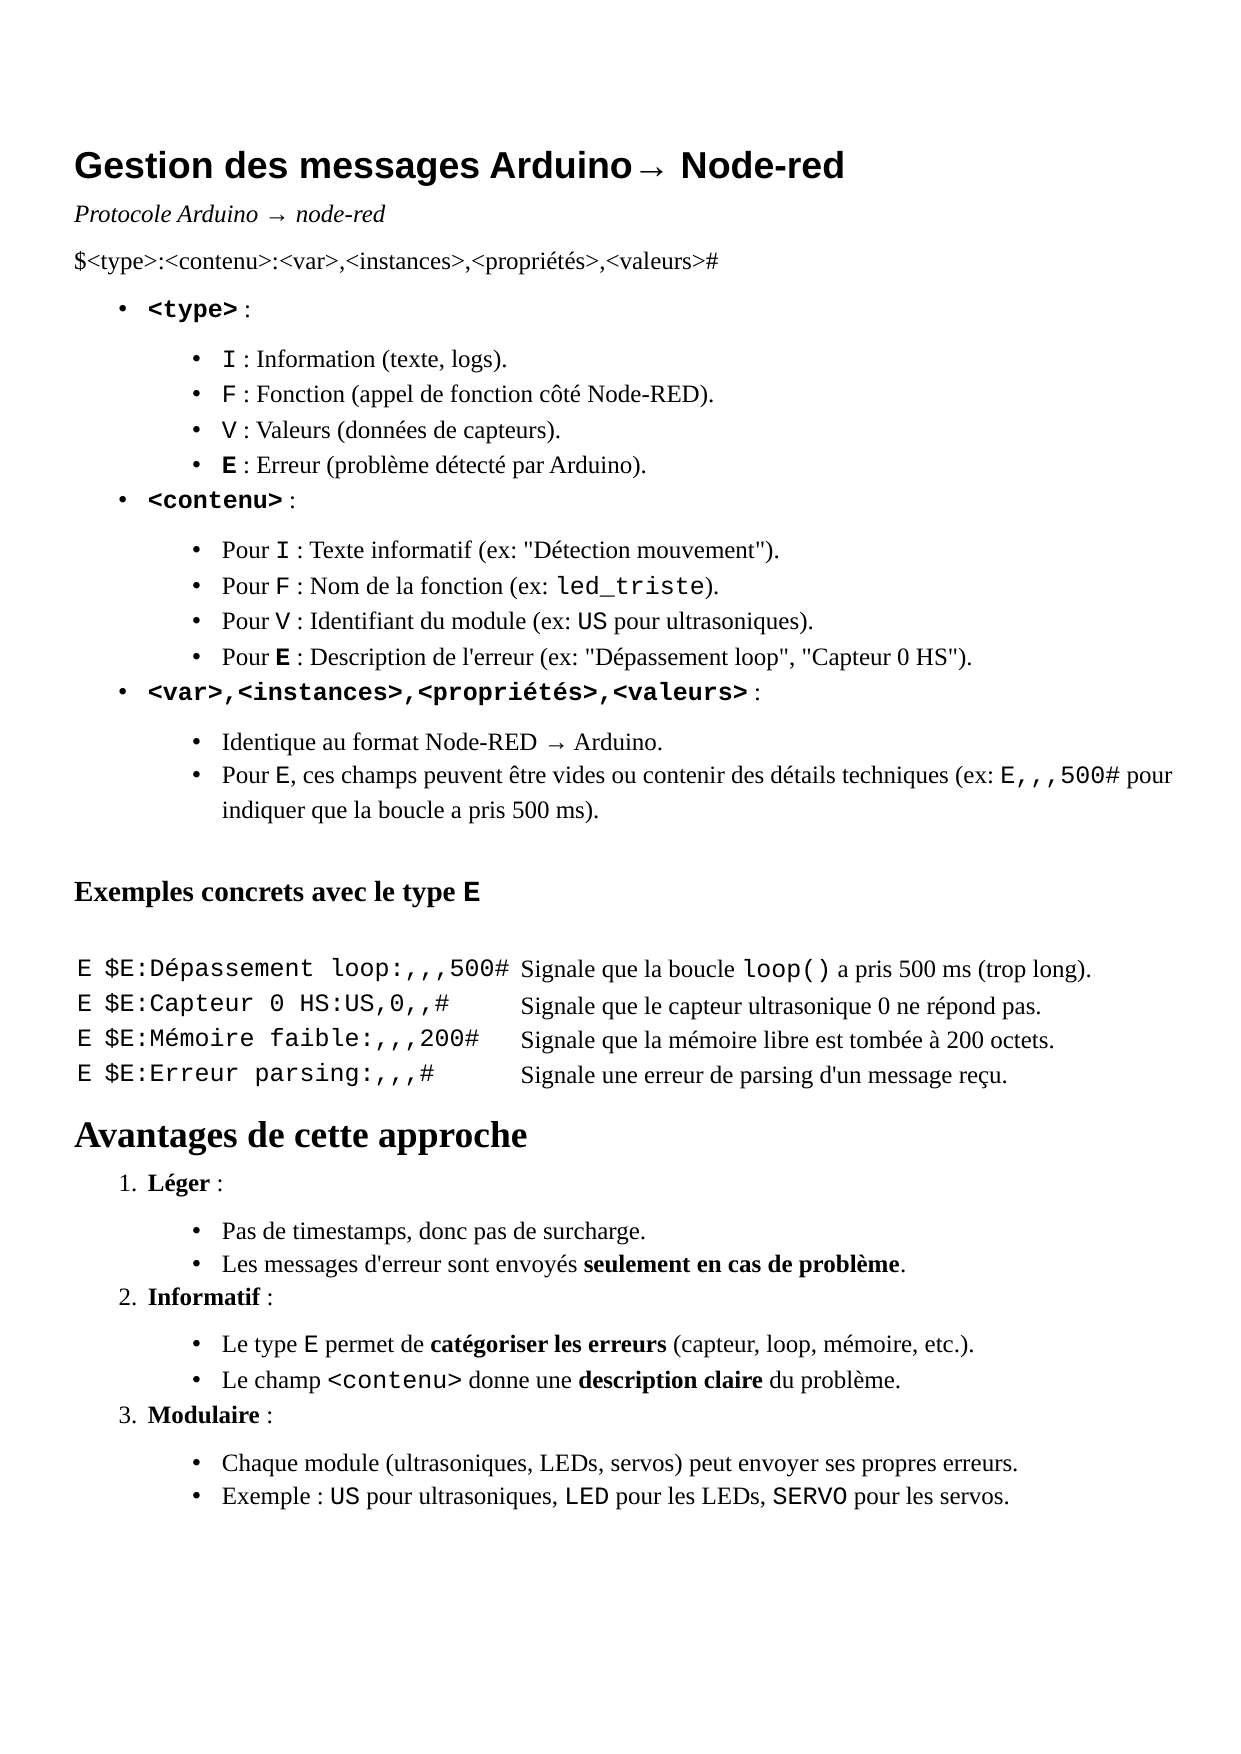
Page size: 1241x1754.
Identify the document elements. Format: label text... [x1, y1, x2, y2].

table_cell $E:Dépassement loop:,,,500# [101, 951, 517, 988]
list Le type E permet de catégoriser les erreurs (capteur, loop, mémoire, etc.). [192, 1329, 1196, 1360]
list F : Fonction (appel de fonction côté Node-RED). [192, 379, 1196, 410]
table_cell Signale une erreur de parsing d'un message reçu. [518, 1057, 1104, 1092]
list Modulaire : [118, 1400, 1196, 1429]
table_cell E [74, 1057, 101, 1092]
table_cell E [74, 951, 101, 988]
list Informatif : [118, 1282, 1196, 1311]
list E : Erreur (problème détecté par Arduino). [192, 450, 1196, 481]
list Pour E, ces champs peuvent être vides ou contenir des détails techniques (ex: E,,,500# pour indiquer que la boucle a pris 500 ms). [192, 760, 1196, 824]
text $<type>:<contenu>:<var>,<instances>,<propriétés>,<valeurs># [74, 246, 1196, 275]
table_header [518, 941, 1104, 951]
table_header [74, 941, 101, 951]
table_cell E [74, 988, 101, 1022]
table_cell $E:Mémoire faible:,,,200# [101, 1023, 517, 1057]
list V : Valeurs (données de capteurs). [192, 415, 1196, 446]
table_header [101, 941, 517, 951]
table_cell $E:Erreur parsing:,,,# [101, 1057, 517, 1092]
subtitle Avantages de cette approche [74, 1112, 1196, 1156]
table_header [74, 930, 91, 941]
subtitle Gestion des messages Arduino→ Node-red [74, 143, 1196, 186]
list <var>,<instances>,<propriétés>,<valeurs> : [118, 677, 1196, 708]
subtitle Exemples concrets avec le type E [74, 874, 1196, 910]
table_cell E [74, 1023, 101, 1057]
list Pour E : Description de l'erreur (ex: "Dépassement loop", "Capteur 0 HS"). [192, 642, 1196, 673]
list Pour F : Nom de la fonction (ex: led_triste). [192, 571, 1196, 602]
list Pour I : Texte informatif (ex: "Détection mouvement"). [192, 536, 1196, 566]
list Pas de timestamps, donc pas de surcharge. [192, 1216, 1196, 1244]
table_cell Signale que la mémoire libre est tombée à 200 octets. [518, 1023, 1104, 1057]
list Les messages d'erreur sont envoyés seulement en cas de problème. [192, 1249, 1196, 1277]
list <type> : [118, 294, 1196, 325]
list Identique au format Node-RED → Arduino. [192, 727, 1196, 756]
table_cell Signale que le capteur ultrasonique 0 ne répond pas. [518, 988, 1104, 1022]
table_cell Signale que la boucle loop() a pris 500 ms (trop long). [518, 951, 1104, 988]
list Exemple : US pour ultrasoniques, LED pour les LEDs, SERVO pour les servos. [192, 1481, 1196, 1512]
list <contenu> : [118, 486, 1196, 516]
list Chaque module (ultrasoniques, LEDs, servos) peut envoyer ses propres erreurs. [192, 1448, 1196, 1477]
list Léger : [118, 1168, 1196, 1197]
list Le champ <contenu> donne une description claire du problème. [192, 1365, 1196, 1396]
text Protocole Arduino → node-red [74, 199, 1196, 227]
list Pour V : Identifiant du module (ex: US pour ultrasoniques). [192, 606, 1196, 637]
table_cell $E:Capteur 0 HS:US,0,,# [101, 988, 517, 1022]
list I : Information (texte, logs). [192, 344, 1196, 375]
